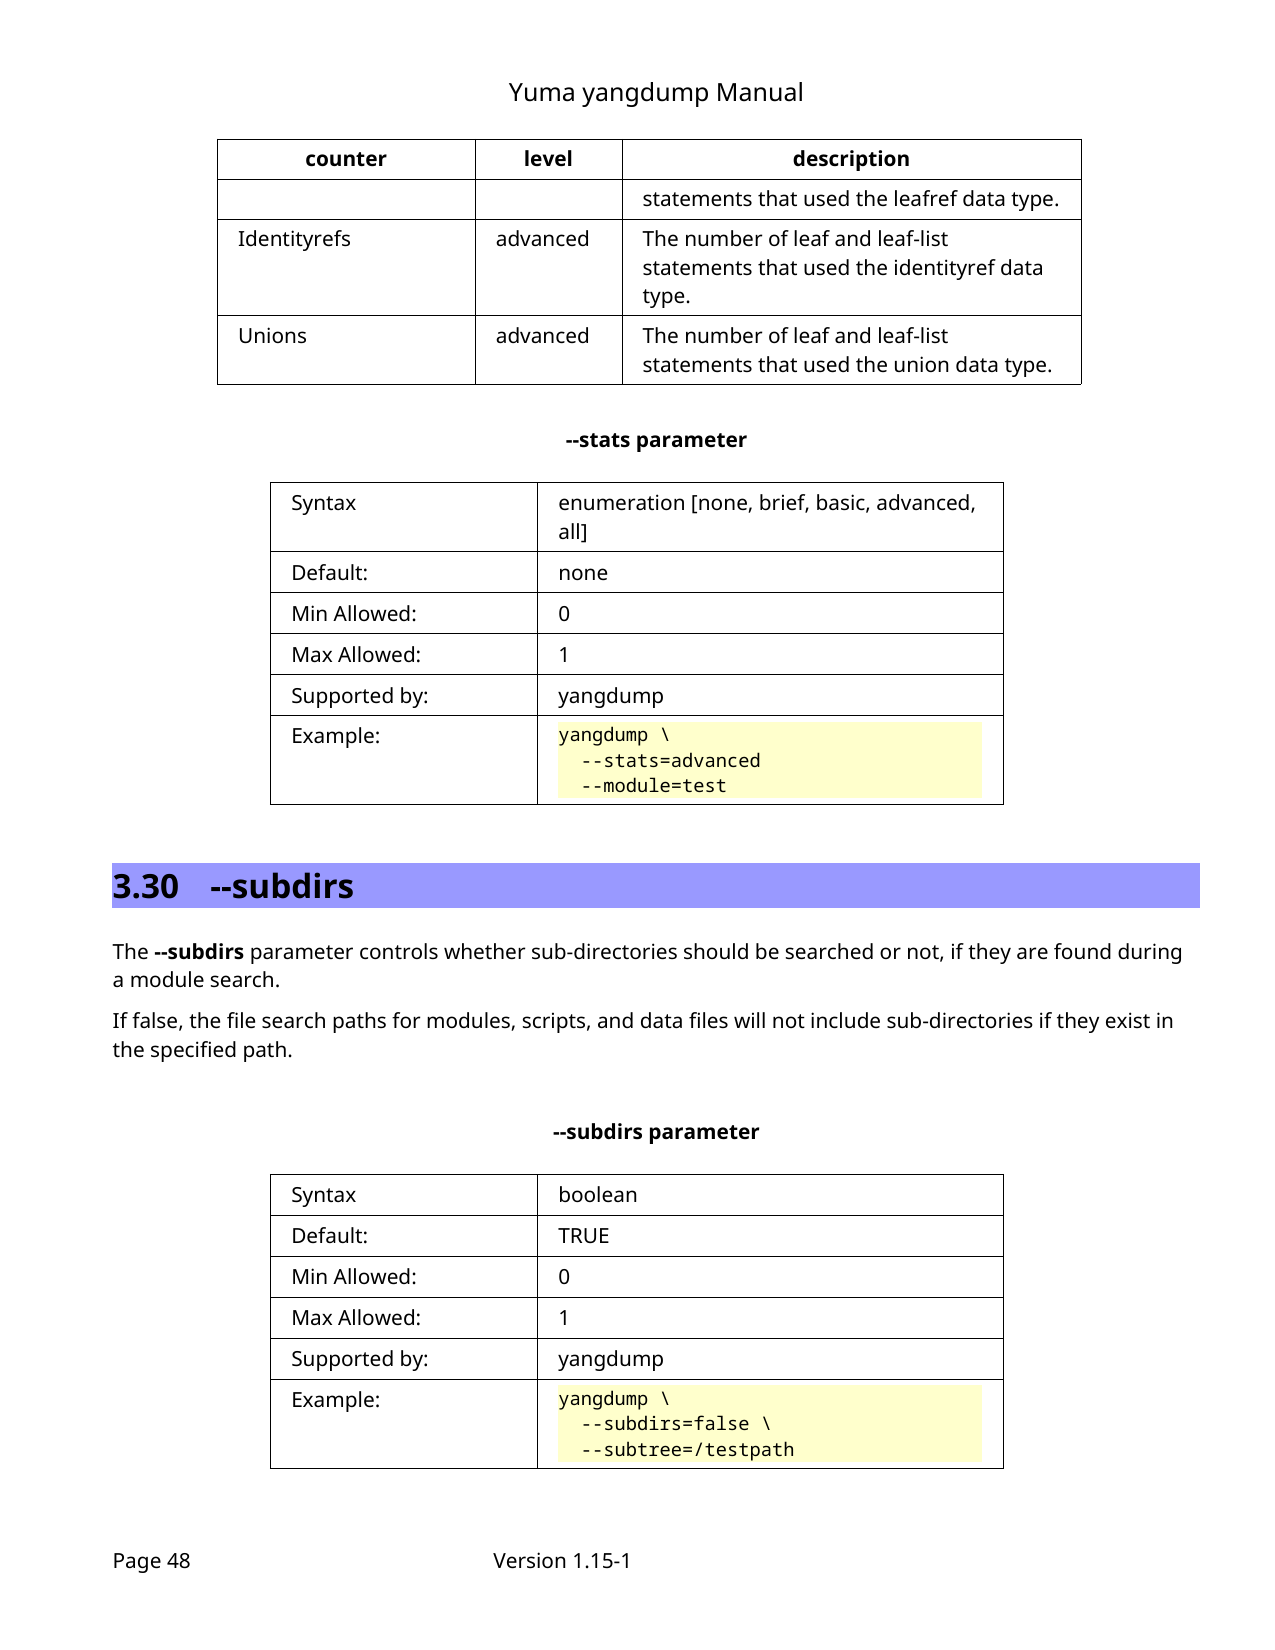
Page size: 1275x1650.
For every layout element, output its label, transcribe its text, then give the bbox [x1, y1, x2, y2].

table_cell 0 [538, 1257, 1003, 1297]
table_cell advanced [476, 316, 622, 384]
table_cell Identityrefs [218, 220, 475, 315]
table_cell 1 [538, 634, 1003, 674]
table_cell Example: [271, 1380, 537, 1467]
table_header enumeration [none, brief, basic, advanced, all] [538, 483, 1003, 551]
table_cell Max Allowed: [271, 634, 537, 674]
table_cell statements that used the leafref data type. [623, 180, 1081, 218]
table_header boolean [538, 1175, 1003, 1215]
text The --subdirs parameter controls whether sub-directories should be searched or not, if they are found during a module search. [112, 937, 1200, 994]
table_cell Example: [271, 716, 537, 804]
subtitle --subdirs parameter [127, 1117, 1185, 1145]
subtitle --stats parameter [127, 425, 1185, 453]
table_cell yangdump \ --stats=advanced --module=test [538, 716, 1003, 804]
table_cell Supported by: [271, 1339, 537, 1378]
table_header description [623, 140, 1081, 178]
table_cell yangdump [538, 1339, 1003, 1378]
table_cell Max Allowed: [271, 1298, 537, 1337]
table_header Syntax [271, 1175, 537, 1215]
table_cell The number of leaf and leaf-list statements that used the identityref data type. [623, 220, 1081, 315]
table_cell yangdump \ --subdirs=false \ --subtree=/testpath [538, 1380, 1003, 1467]
table_cell Min Allowed: [271, 1257, 537, 1297]
table_cell 1 [538, 1298, 1003, 1337]
subtitle --subdirs [112, 863, 1200, 908]
table_cell advanced [476, 220, 622, 315]
table_header Syntax [271, 483, 537, 551]
table_cell yangdump [538, 675, 1003, 715]
table_cell Default: [271, 1216, 537, 1256]
table_cell none [538, 552, 1003, 592]
table_cell The number of leaf and leaf-list statements that used the union data type. [623, 316, 1081, 384]
table_cell Default: [271, 552, 537, 592]
table_cell [218, 180, 475, 218]
table_cell [476, 180, 622, 218]
table_cell TRUE [538, 1216, 1003, 1256]
table_cell Unions [218, 316, 475, 384]
table_cell Min Allowed: [271, 593, 537, 633]
table_cell 0 [538, 593, 1003, 633]
table_header level [476, 140, 622, 178]
table_header counter [218, 140, 475, 178]
table_cell Supported by: [271, 675, 537, 715]
text If false, the file search paths for modules, scripts, and data files will not include sub-directories if they exist in the specified path. [112, 1007, 1200, 1063]
